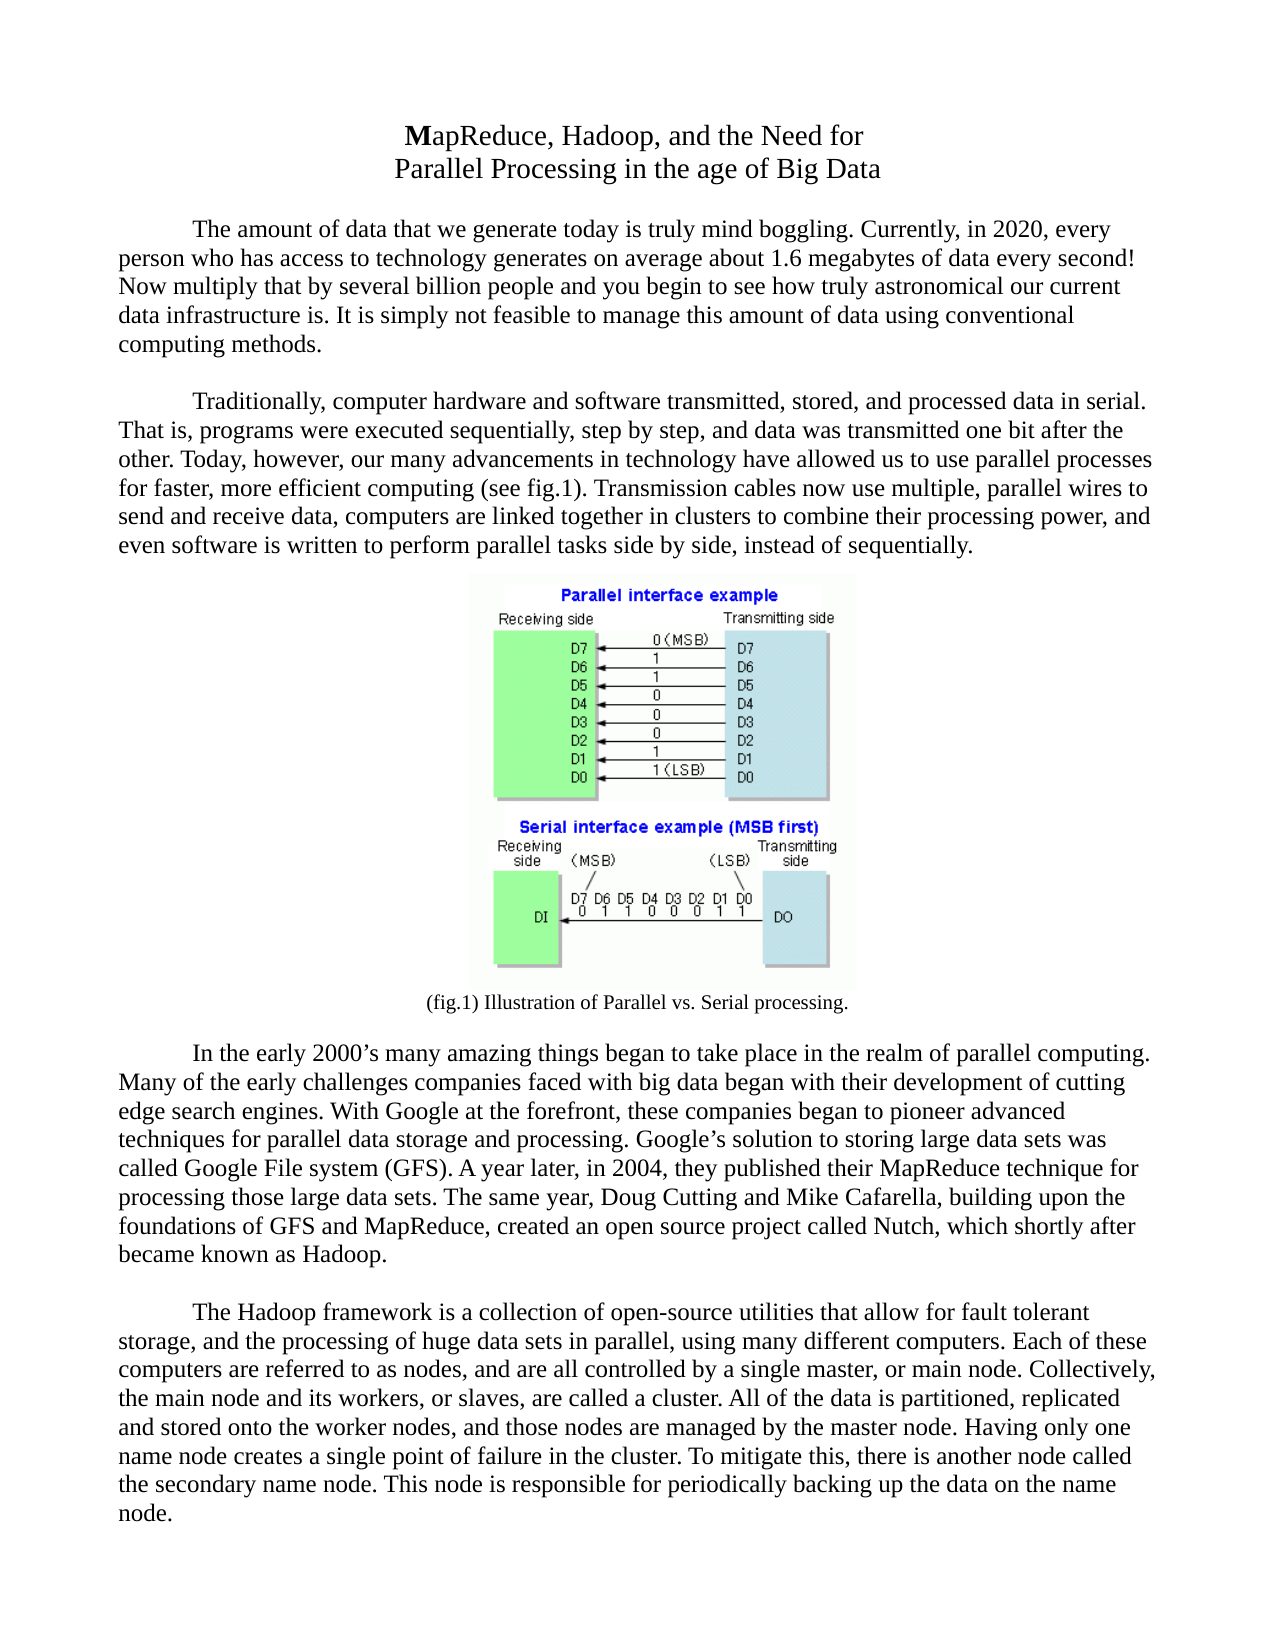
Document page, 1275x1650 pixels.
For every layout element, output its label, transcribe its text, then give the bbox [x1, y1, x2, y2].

text The amount of data that we generate today is truly mind boggling. Currently, in 2020, every person who has access to technology generates on average about 1.6 megabytes of data every second! Now multiply that by several billion people and you begin to see how truly astronomical our current data infrastructure is. It is simply not feasible to manage this amount of data using conventional computing methods. [118, 214, 1157, 358]
text MapReduce, Hadoop, and the Need for [118, 118, 1157, 152]
text Many of the early challenges companies faced with big data began with their development of cutting edge search engines. With Google at the forefront, these companies began to pioneer advanced techniques for parallel data storage and processing. Google’s solution to storing large data sets was called Google File system (GFS). A year later, in 2004, they published their MapReduce technique for processing those large data sets. The same year, Doug Cutting and Mike Cafarella, building upon the foundations of GFS and MapReduce, created an open source project called Nutch, which shortly after became known as Hadoop. [118, 1067, 1157, 1268]
text Parallel Processing in the age of Big Data [118, 152, 1157, 185]
text (fig.1) Illustration of Parallel vs. Serial processing. [118, 990, 1157, 1014]
text The Hadoop framework is a collection of open-source utilities that allow for fault tolerant storage, and the processing of huge data sets in parallel, using many different computers. Each of these computers are referred to as nodes, and are all controlled by a single master, or main node. Collectively, the main node and its workers, or slaves, are called a cluster. All of the data is partitioned, replicated and stored onto the worker nodes, and those nodes are managed by the master node. Having only one name node creates a single point of failure in the cluster. To mitigate this, there is another node called the secondary name node. This node is responsible for periodically backing up the data on the name node. [118, 1297, 1157, 1527]
text In the early 2000’s many amazing things began to take place in the realm of parallel computing. [118, 1038, 1157, 1067]
picture [468, 573, 857, 990]
text Traditionally, computer hardware and software transmitted, stored, and processed data in serial. That is, programs were executed sequentially, step by step, and data was transmitted one bit after the other. Today, however, our many advancements in technology have allowed us to use parallel processes for faster, more efficient computing (see fig.1). Transmission cables now use multiple, parallel wires to send and receive data, computers are linked together in clusters to combine their processing power, and even software is written to perform parallel tasks side by side, instead of sequentially. [118, 386, 1157, 559]
